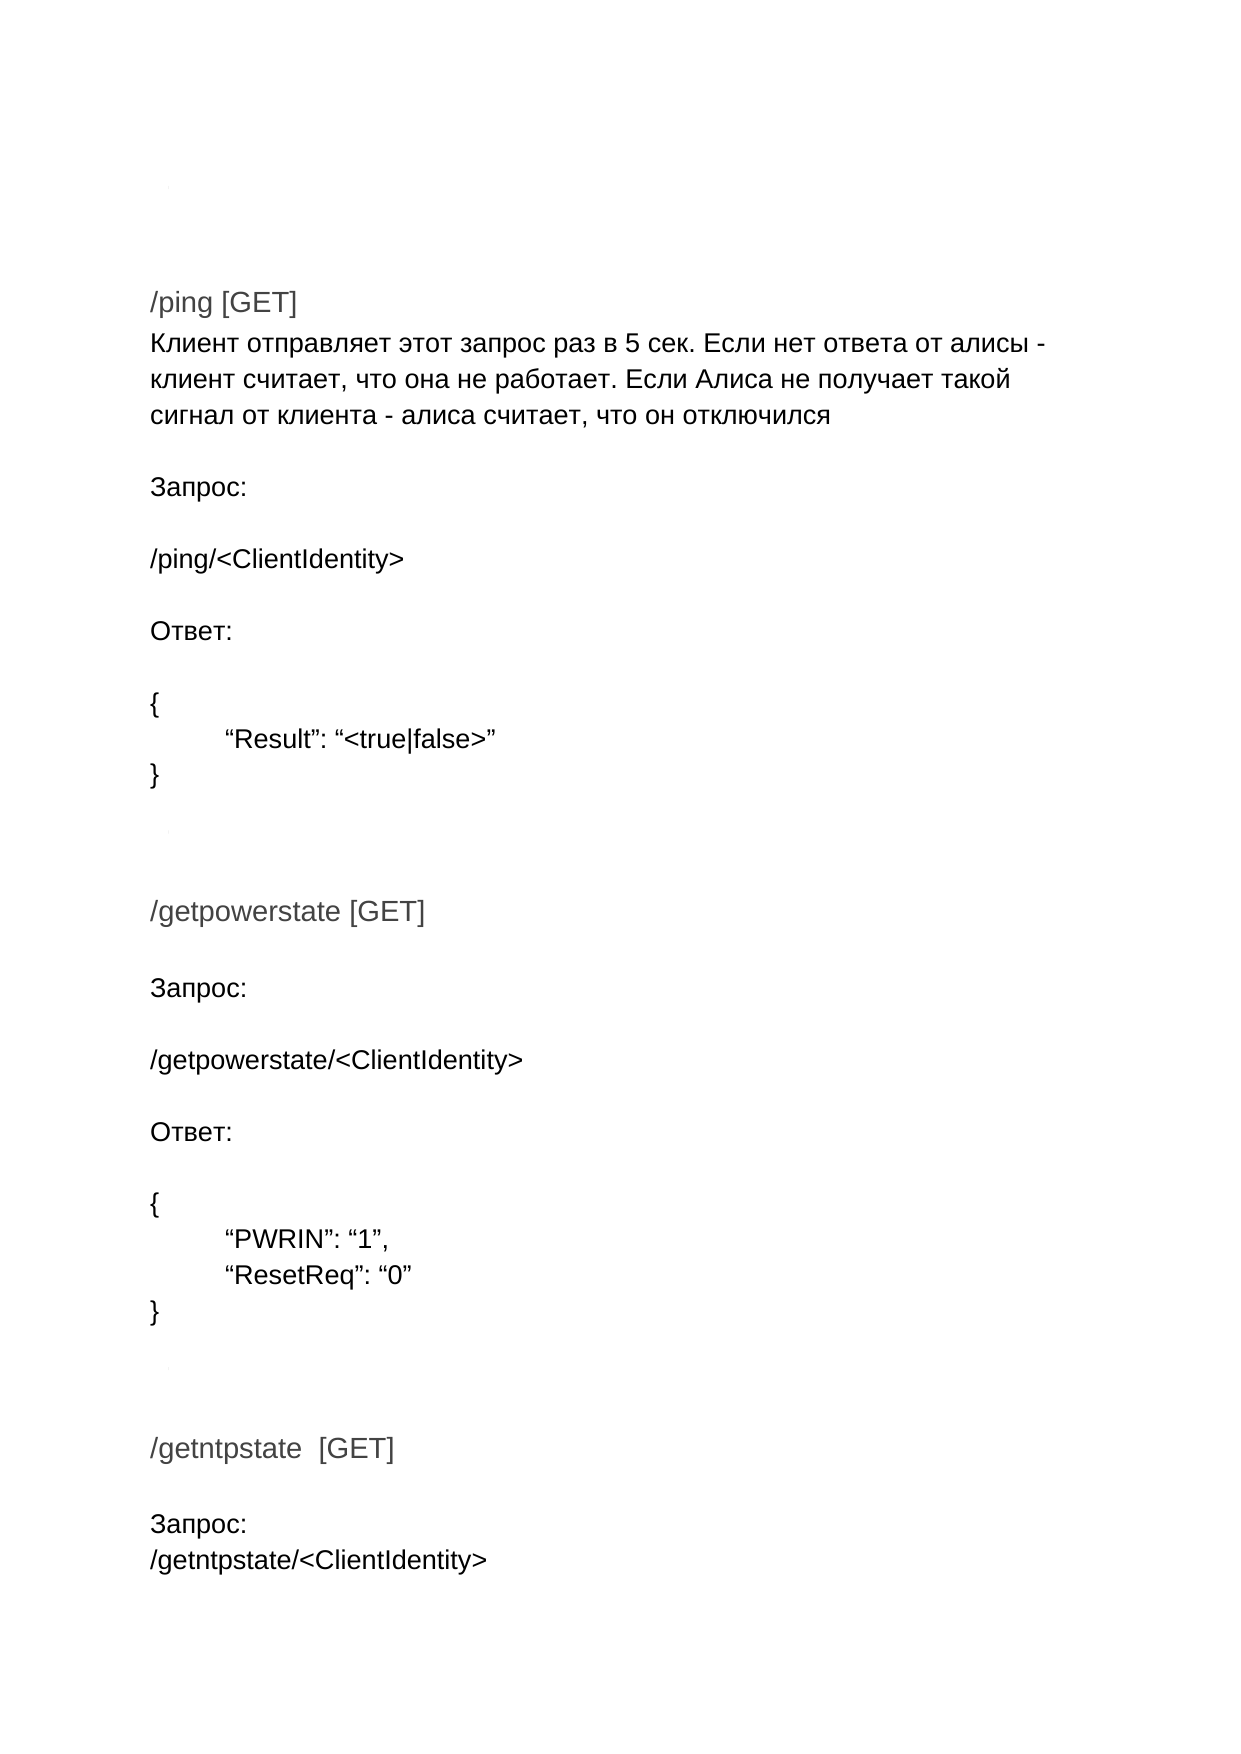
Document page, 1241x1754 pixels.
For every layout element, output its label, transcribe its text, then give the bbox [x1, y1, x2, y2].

text Запрос: [150, 471, 1090, 502]
text /getpowerstate/<ClientIdentity> [150, 1044, 1090, 1075]
text /getntpstate/<ClientIdentity> [150, 1544, 1090, 1576]
subtitle /getntpstate [GET] [150, 1431, 1090, 1464]
text { [150, 687, 1090, 718]
text Ответ: [150, 615, 1090, 646]
text } [150, 758, 1090, 790]
text Запрос: [150, 972, 1090, 1003]
text /ping/<ClientIdentity> [150, 543, 1090, 574]
text “ResetReq”: “0” [150, 1259, 1090, 1291]
text { [150, 1187, 1090, 1219]
text } [150, 1295, 1090, 1326]
text Ответ: [150, 1116, 1090, 1147]
text Запрос: [150, 1508, 1090, 1540]
subtitle /ping [GET] [150, 285, 1090, 319]
subtitle /getpowerstate [GET] [150, 894, 1090, 927]
text Клиент отправляет этот запрос раз в 5 сек. Если нет ответа от алисы - клиент считает, что она не работает. Если Алиса не получает такой сигнал от клиента - алиса считает, что он отключился [150, 327, 1090, 430]
text “Result”: “<true|false>” [150, 723, 1090, 754]
text “PWRIN”: “1”, [150, 1223, 1090, 1254]
